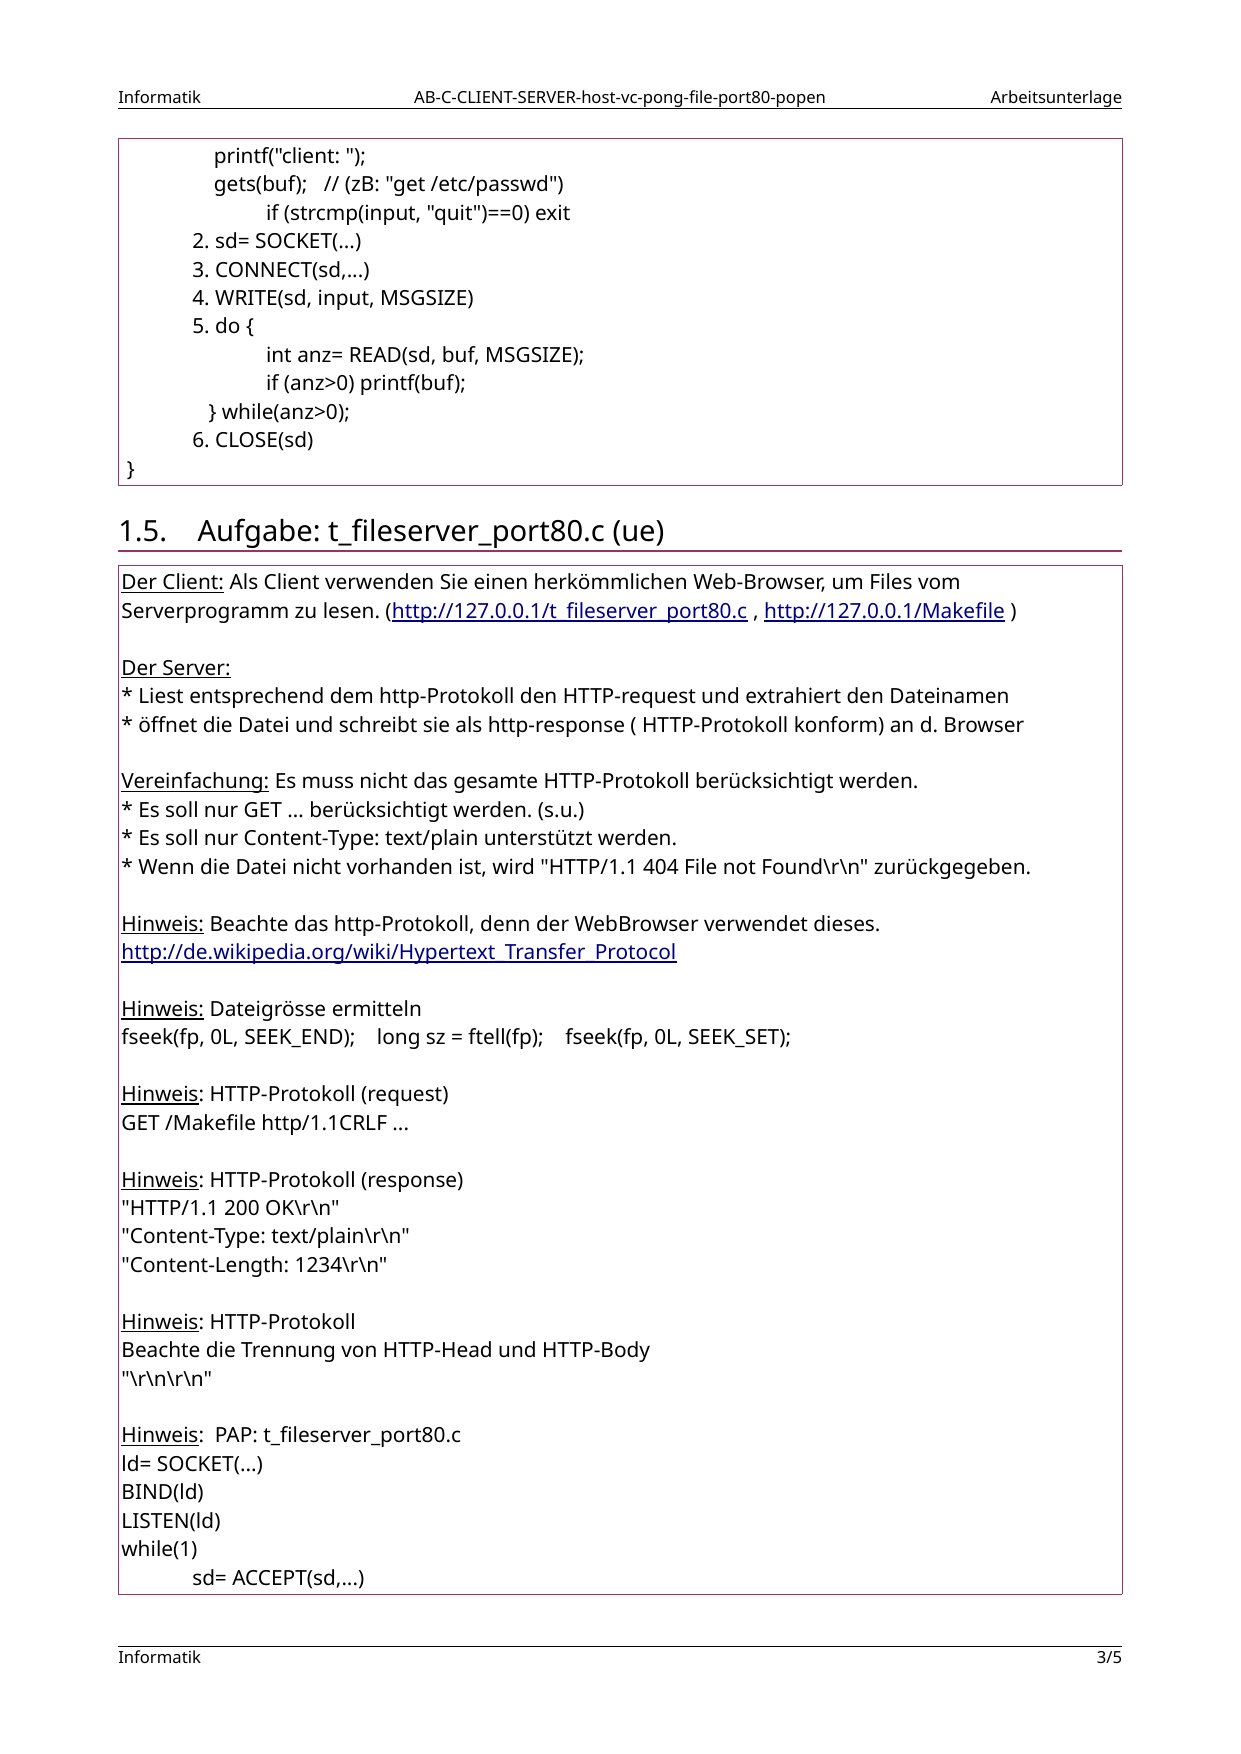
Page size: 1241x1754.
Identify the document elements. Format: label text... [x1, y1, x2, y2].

text * öffnet die Datei und schreibt sie als http-response ( HTTP-Protokoll konform) an d. Browser [119, 707, 1122, 735]
text fseek(fp, 0L, SEEK_END); long sz = ftell(fp); fseek(fp, 0L, SEEK_SET); [119, 1019, 1122, 1048]
text sd= ACCEPT(sd,...) [119, 1560, 1122, 1594]
text * Es soll nur GET … berücksichtigt werden. (s.u.) [119, 792, 1122, 820]
text Hinweis: PAP: t_fileserver_port80.c [119, 1418, 1122, 1446]
text Der Client: Als Client verwenden Sie einen herkömmlichen Web-Browser, um Files vom Serverprogramm zu lesen. (http://127.0.0.1/t_fileserver_port80.c , http://127.0.0.1/Makefile ) [119, 566, 1122, 621]
text if (strcmp(input, "quit")==0) exit [119, 195, 1122, 223]
text 6. CLOSE(sd) [119, 422, 1122, 451]
text while(1) [119, 1531, 1122, 1560]
text 2. sd= SOCKET(...) [119, 223, 1122, 252]
text } [119, 451, 1122, 485]
text Beachte die Trennung von HTTP-Head und HTTP-Body [119, 1332, 1122, 1361]
text * Wenn die Datei nicht vorhanden ist, wird "HTTP/1.1 404 File not Found\r\n" zurückgegeben. [119, 849, 1122, 877]
text Hinweis: Beachte das http-Protokoll, denn der WebBrowser verwendet dieses. http://de.wikipedia.org/wiki/Hypertext_Transfer_Protocol [119, 906, 1122, 963]
text * Liest entsprechend dem http-Protokoll den HTTP-request und extrahiert den Dateinamen [119, 678, 1122, 707]
text Hinweis: HTTP-Protokoll (request) [119, 1076, 1122, 1105]
text GET /Makefile http/1.1CRLF ... [119, 1105, 1122, 1133]
text Der Server: [119, 650, 1122, 678]
text if (anz>0) printf(buf); [119, 365, 1122, 394]
text } while(anz>0); [119, 394, 1122, 422]
text "Content-Type: text/plain\r\n" [119, 1218, 1122, 1247]
text int anz= READ(sd, buf, MSGSIZE); [119, 337, 1122, 365]
text BIND(ld) [119, 1474, 1122, 1503]
text 5. do { [119, 308, 1122, 337]
subtitle Aufgabe: t_fileserver_port80.c (ue) [118, 510, 1122, 550]
text Hinweis: HTTP-Protokoll [119, 1304, 1122, 1332]
text 4. WRITE(sd, input, MSGSIZE) [119, 280, 1122, 308]
text LISTEN(ld) [119, 1503, 1122, 1531]
text "Content-Length: 1234\r\n" [119, 1247, 1122, 1275]
text 3. CONNECT(sd,...) [119, 252, 1122, 280]
text ld= SOCKET(...) [119, 1446, 1122, 1474]
text "HTTP/1.1 200 OK\r\n" [119, 1190, 1122, 1218]
text printf("client: "); gets(buf); // (zB: "get /etc/passwd") [119, 139, 1122, 195]
text Vereinfachung: Es muss nicht das gesamte HTTP-Protokoll berücksichtigt werden. [119, 763, 1122, 792]
text * Es soll nur Content-Type: text/plain unterstützt werden. [119, 820, 1122, 849]
text Hinweis: Dateigrösse ermitteln [119, 991, 1122, 1019]
text "\r\n\r\n" [119, 1361, 1122, 1389]
text Hinweis: HTTP-Protokoll (response) [119, 1162, 1122, 1190]
